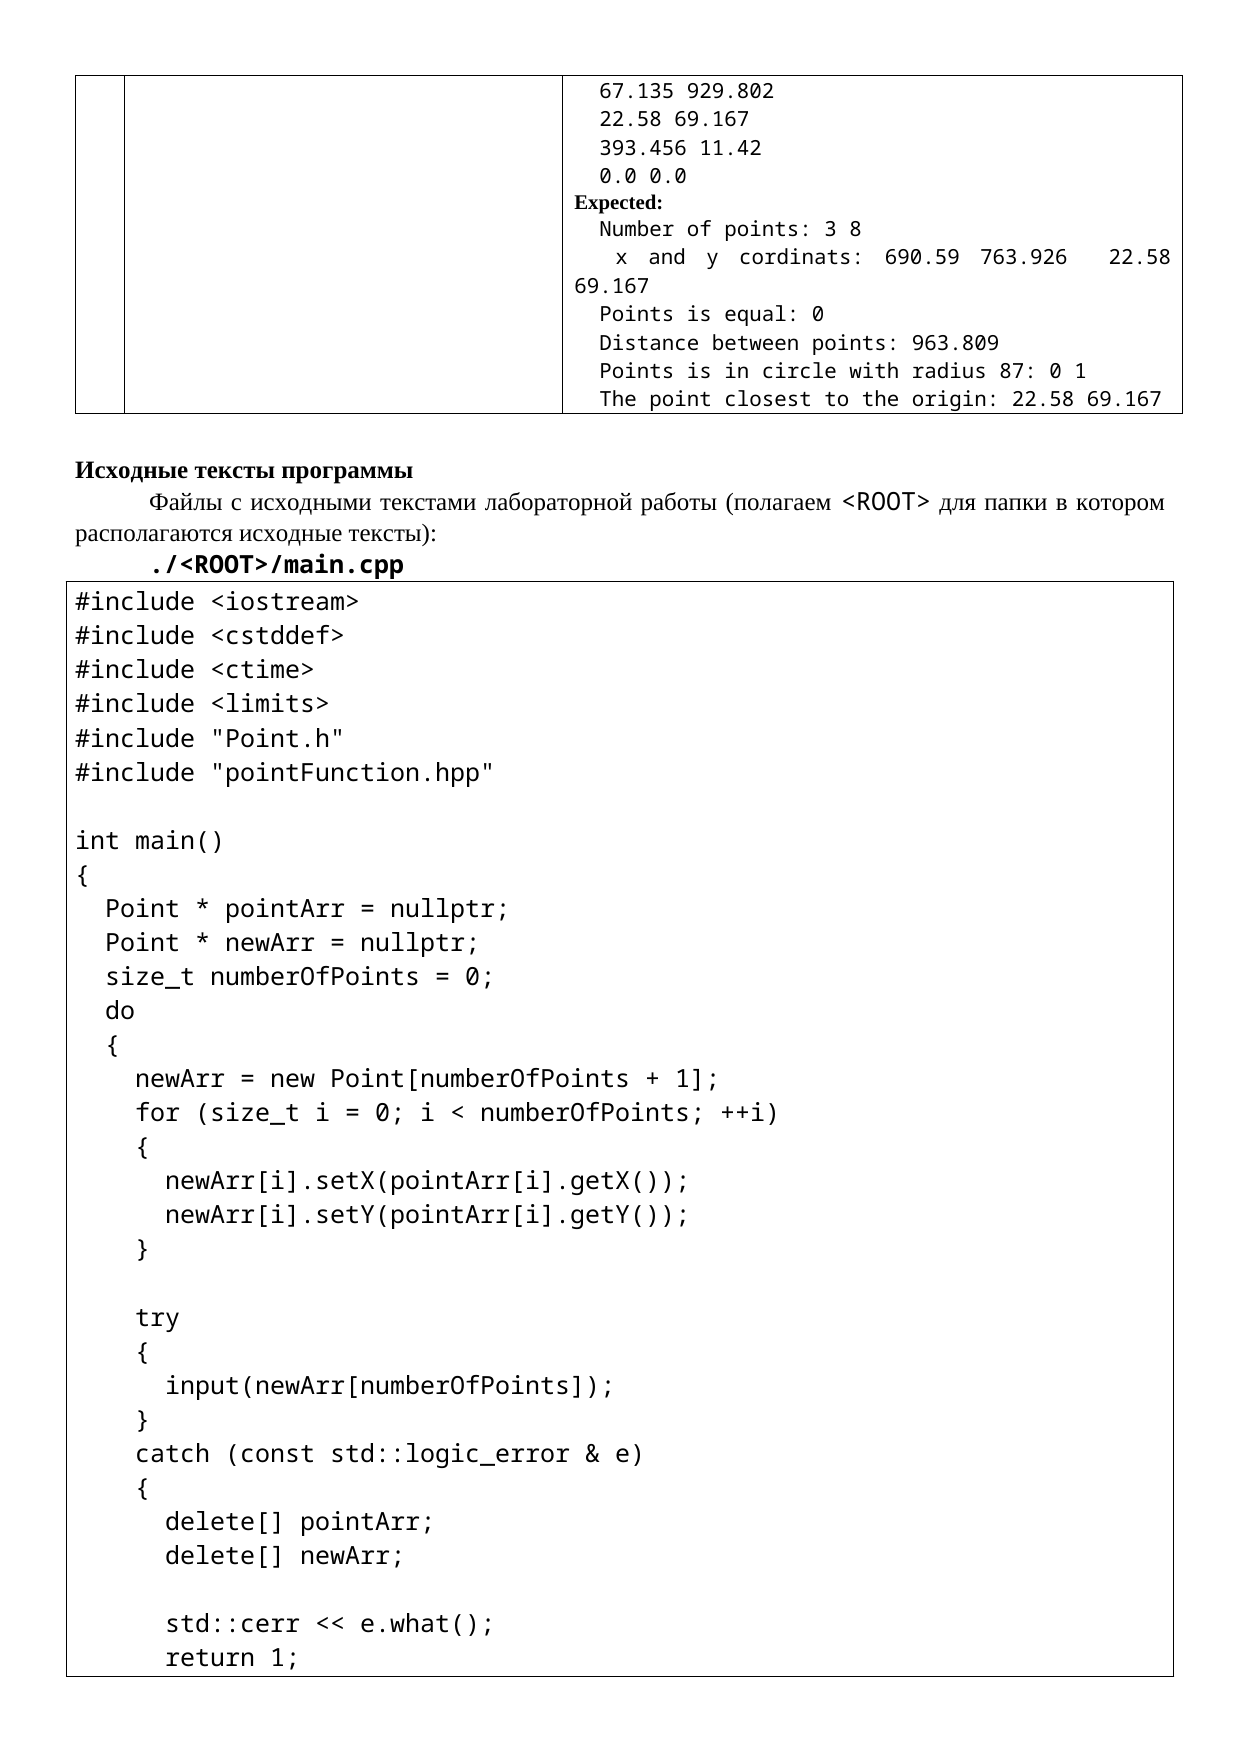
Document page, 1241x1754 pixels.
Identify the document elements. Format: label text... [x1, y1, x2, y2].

text newArr = new Point[numberOfPoints + 1]; [75, 1061, 1165, 1095]
text input(newArr[numberOfPoints]); [75, 1367, 1165, 1401]
text #include <cstddef> [75, 618, 1165, 652]
text int main() [75, 822, 1165, 856]
text } [75, 1231, 1165, 1265]
text { [75, 1129, 1165, 1163]
text ./<ROOT>/main.cpp [75, 547, 1165, 581]
text { [75, 1333, 1165, 1367]
text } [75, 1401, 1165, 1436]
text Исходные тексты программы [75, 455, 1165, 484]
table_cell [76, 76, 124, 413]
text newArr[i].setX(pointArr[i].getX()); [75, 1163, 1165, 1197]
text do [75, 993, 1165, 1027]
text return 1; [67, 1637, 1173, 1676]
text delete[] pointArr; [75, 1504, 1165, 1538]
text #include <iostream> [67, 582, 1173, 618]
table_cell [125, 76, 562, 413]
table_cell 67.135 929.802 22.58 69.167 393.456 11.42 0.0 0.0 Expected: Number of points: 3 8 x and y cordinats: 690.59 763.926 22.58 69.167 Points is equal: 0 Distance between points: 963.809 Points is in circle with radius 87: 0 1 The point closest to the origin: 22.58 69.167 [563, 76, 1182, 413]
text Point * newArr = nullptr; [75, 924, 1165, 959]
text try [75, 1299, 1165, 1333]
text catch (const std::logic_error & e) [75, 1436, 1165, 1469]
text { [75, 1027, 1165, 1061]
text size_t numberOfPoints = 0; [75, 959, 1165, 993]
text delete[] newArr; [75, 1538, 1165, 1572]
text #include "Point.h" [75, 720, 1165, 754]
text { [75, 1469, 1165, 1504]
text #include <limits> [75, 686, 1165, 720]
text std::cerr << e.what(); [75, 1606, 1165, 1637]
text #include <ctime> [75, 652, 1165, 686]
text newArr[i].setY(pointArr[i].getY()); [75, 1197, 1165, 1231]
text #include "pointFunction.hpp" [75, 754, 1165, 788]
text Point * pointArr = nullptr; [75, 891, 1165, 924]
text { [75, 856, 1165, 891]
text Файлы с исходными текстами лабораторной работы (полагаем <ROOT> для папки в котором располагаются исходные тексты): [75, 484, 1165, 547]
text for (size_t i = 0; i < numberOfPoints; ++i) [75, 1095, 1165, 1129]
